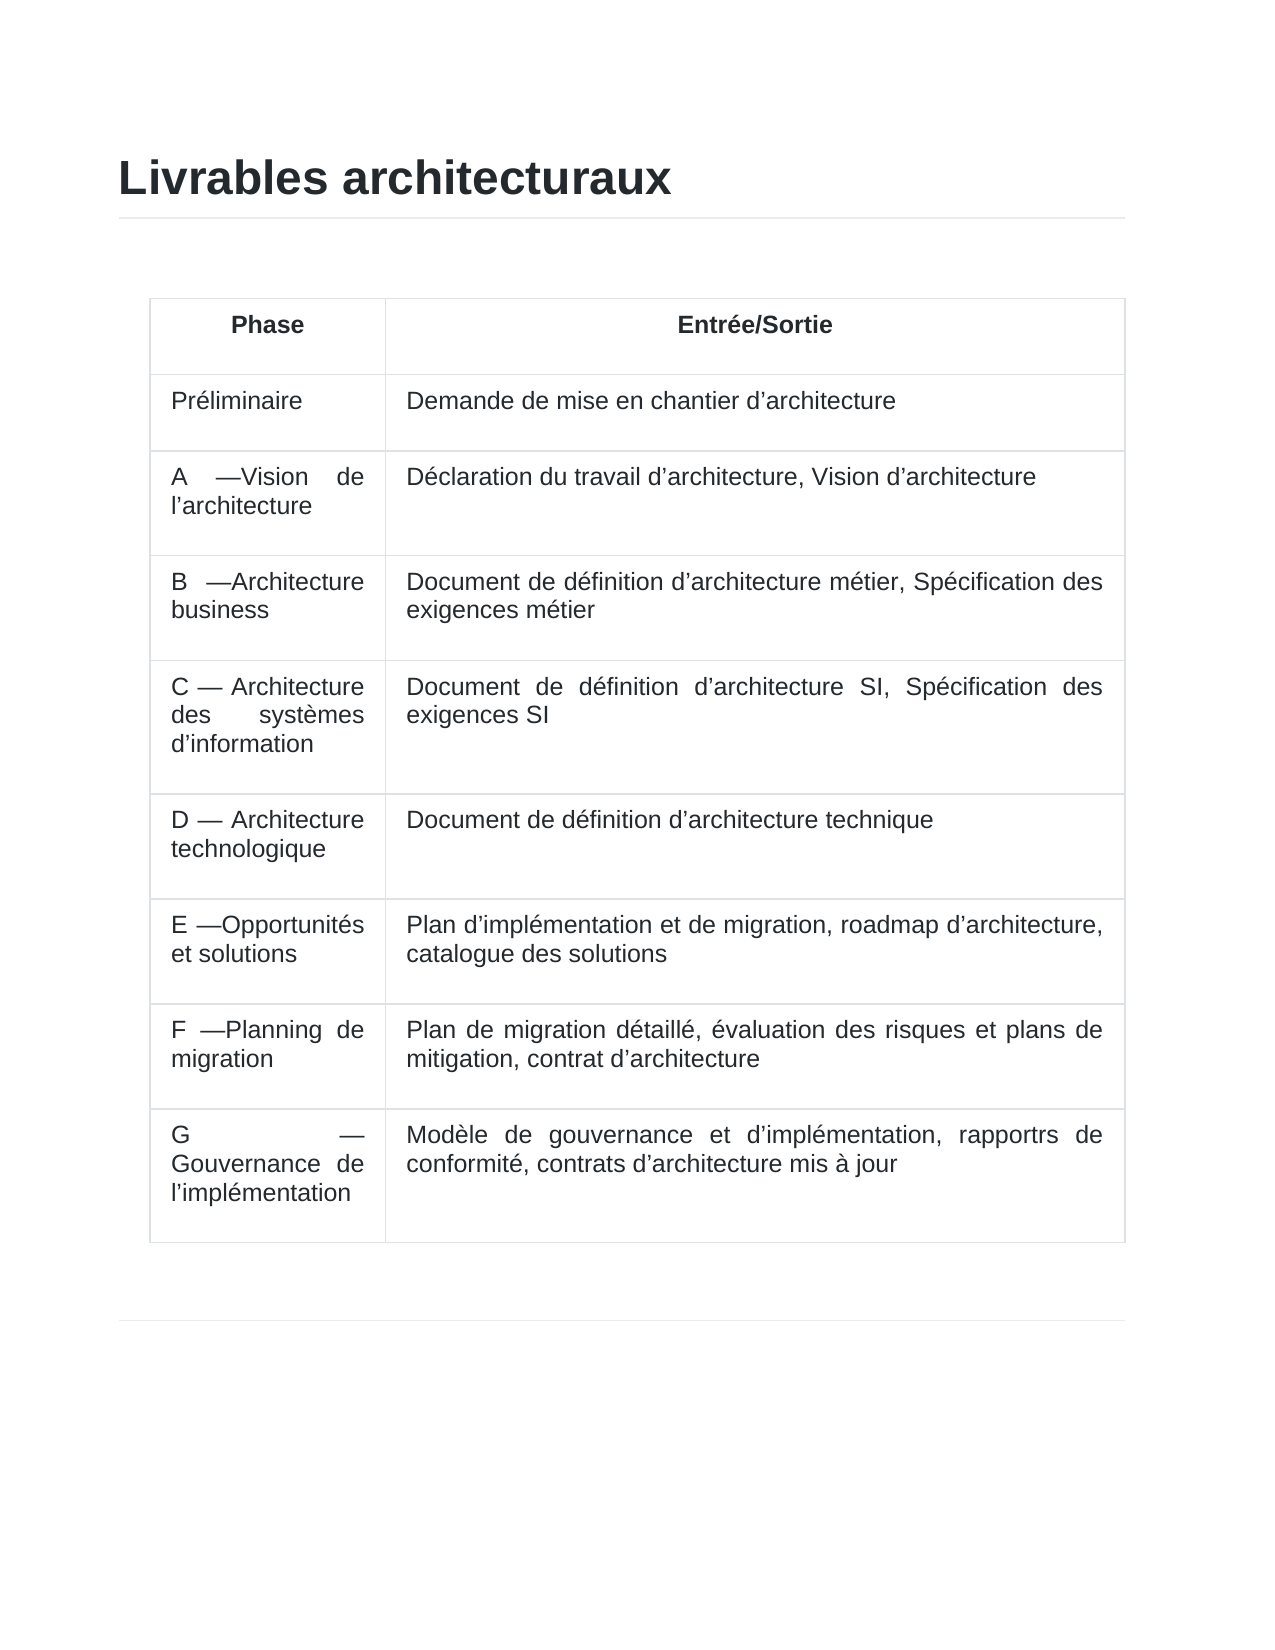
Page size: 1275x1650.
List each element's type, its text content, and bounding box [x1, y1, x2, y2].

table_cell Déclaration du travail d’architecture, Vision d’architecture [386, 452, 1124, 555]
table_cell B —Architecture business [151, 556, 385, 660]
table_cell Document de définition d’architecture SI, Spécification des exigences SI [386, 661, 1124, 793]
table_cell Modèle de gouvernance et d’implémentation, rapportrs de conformité, contrats d’architecture mis à jour [386, 1110, 1124, 1242]
table_header Phase [151, 299, 385, 374]
table_cell Plan d’implémentation et de migration, roadmap d’architecture, catalogue des solutions [386, 900, 1124, 1003]
table_cell Document de définition d’architecture métier, Spécification des exigences métier [386, 556, 1124, 660]
table_cell Préliminaire [151, 375, 385, 450]
table_cell Plan de migration détaillé, évaluation des risques et plans de mitigation, contrat d’architecture [386, 1005, 1124, 1108]
table_cell G —Gouvernance de l’implémentation [151, 1110, 385, 1242]
table_cell D — Architecture technologique [151, 795, 385, 898]
table_cell E —Opportunités et solutions [151, 900, 385, 1003]
table_cell A —Vision de l’architecture [151, 452, 385, 555]
table_cell C — Architecture des systèmes d’information [151, 661, 385, 793]
table_header Entrée/Sortie [386, 299, 1124, 374]
table_cell Demande de mise en chantier d’architecture [386, 375, 1124, 450]
table_cell F —Planning de migration [151, 1005, 385, 1108]
subtitle Livrables architecturaux [119, 150, 1125, 217]
table_cell Document de définition d’architecture technique [386, 795, 1124, 898]
